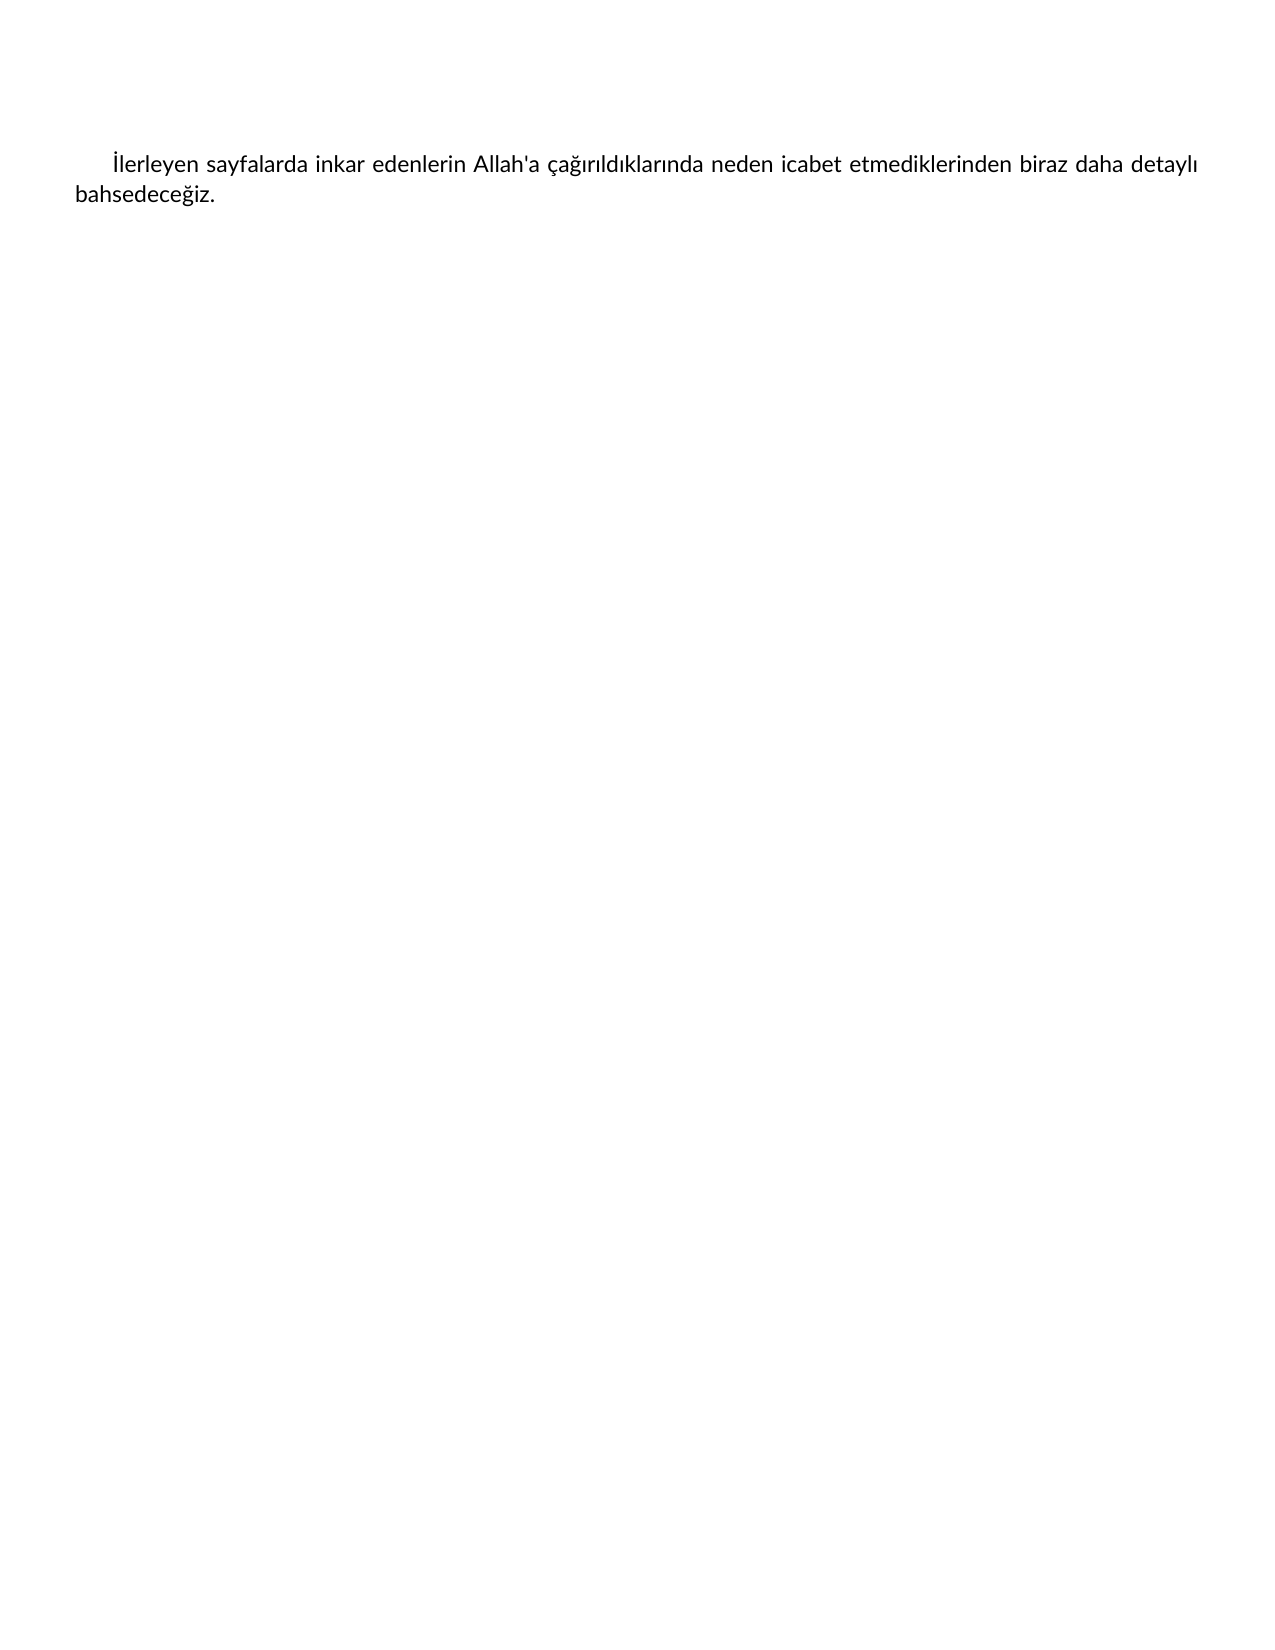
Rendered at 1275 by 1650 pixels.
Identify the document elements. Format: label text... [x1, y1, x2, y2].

text İlerleyen sayfalarda inkar edenlerin Allah'a çağırıldıklarında neden icabet etmediklerinden biraz daha detaylı bahsedeceğiz. [75, 150, 1200, 208]
